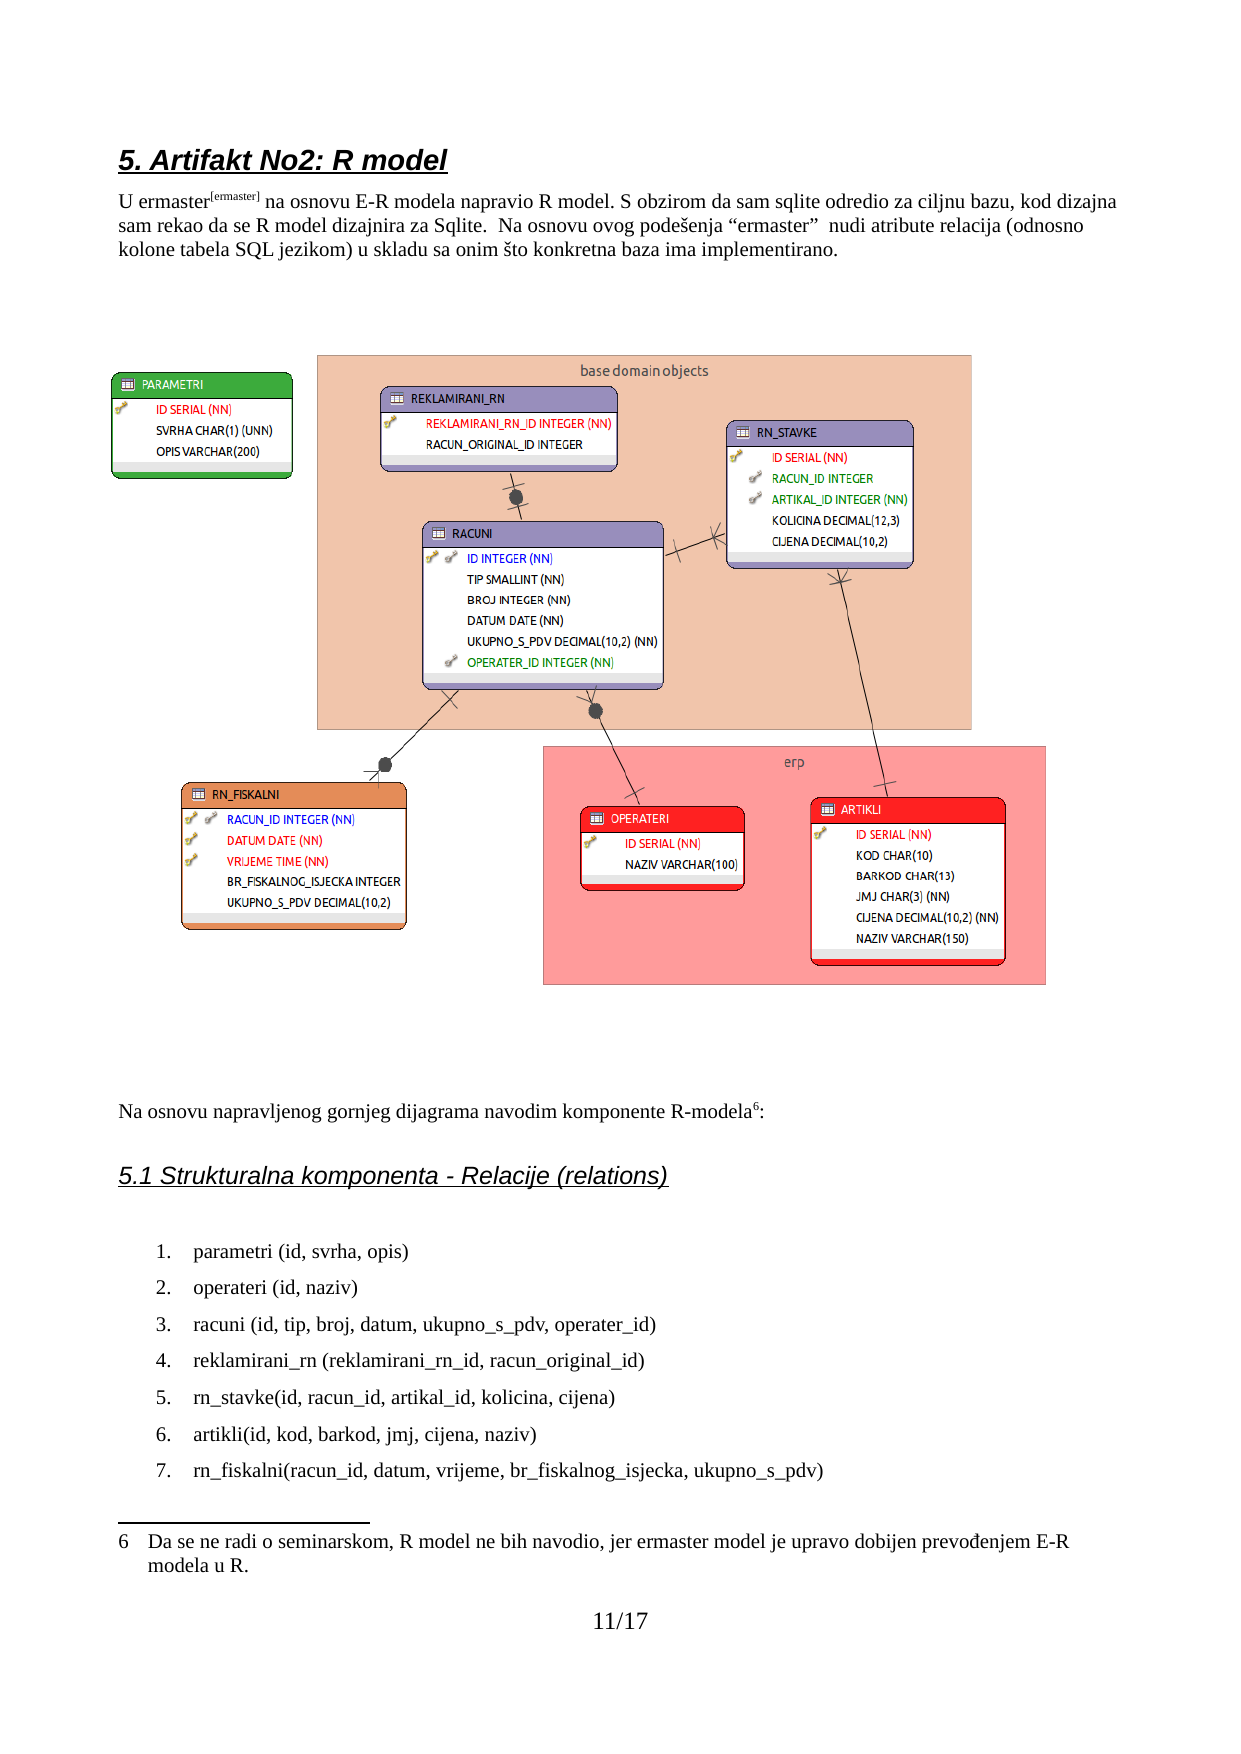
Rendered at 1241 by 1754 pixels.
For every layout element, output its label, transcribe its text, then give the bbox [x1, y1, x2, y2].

subtitle 5. Artifakt No2: R model [118, 143, 1122, 177]
list rn_fiskalni(racun_id, datum, vrijeme, br_fiskalnog_isjecka, ukupno_s_pdv) [156, 1458, 1122, 1482]
list racuni (id, tip, broj, datum, ukupno_s_pdv, operater_id) [156, 1312, 1122, 1336]
text Na osnovu napravljenog gornjeg dijagrama navodim komponente R-modela: [118, 1099, 1122, 1123]
text Da se ne radi o seminarskom, R model ne bih navodio, jer ermaster model je upravo dobijen prevođenjem E-R modela u R. [118, 1529, 1122, 1577]
list rn_stavke(id, racun_id, artikal_id, kolicina, cijena) [156, 1385, 1122, 1409]
list operateri (id, naziv) [156, 1275, 1122, 1299]
text U ermaster[ermaster] na osnovu E-R modela napravio R model. S obzirom da sam sqlite odredio za ciljnu bazu, kod dizajna sam rekao da se R model dizajnira za Sqlite. Na osnovu ovog podešenja “ermaster” nudi atribute relacija (odnosno kolone tabela SQL jezikom) u skladu sa onim što konkretna baza ima implementirano. [118, 189, 1122, 261]
subtitle 5.1 Strukturalna komponenta - Relacije (relations) [118, 1161, 1122, 1190]
list parametri (id, svrha, opis) [156, 1239, 1122, 1263]
list artikli(id, kod, barkod, jmj, cijena, naziv) [156, 1422, 1122, 1446]
list reklamirani_rn (reklamirani_rn_id, racun_original_id) [156, 1348, 1122, 1372]
